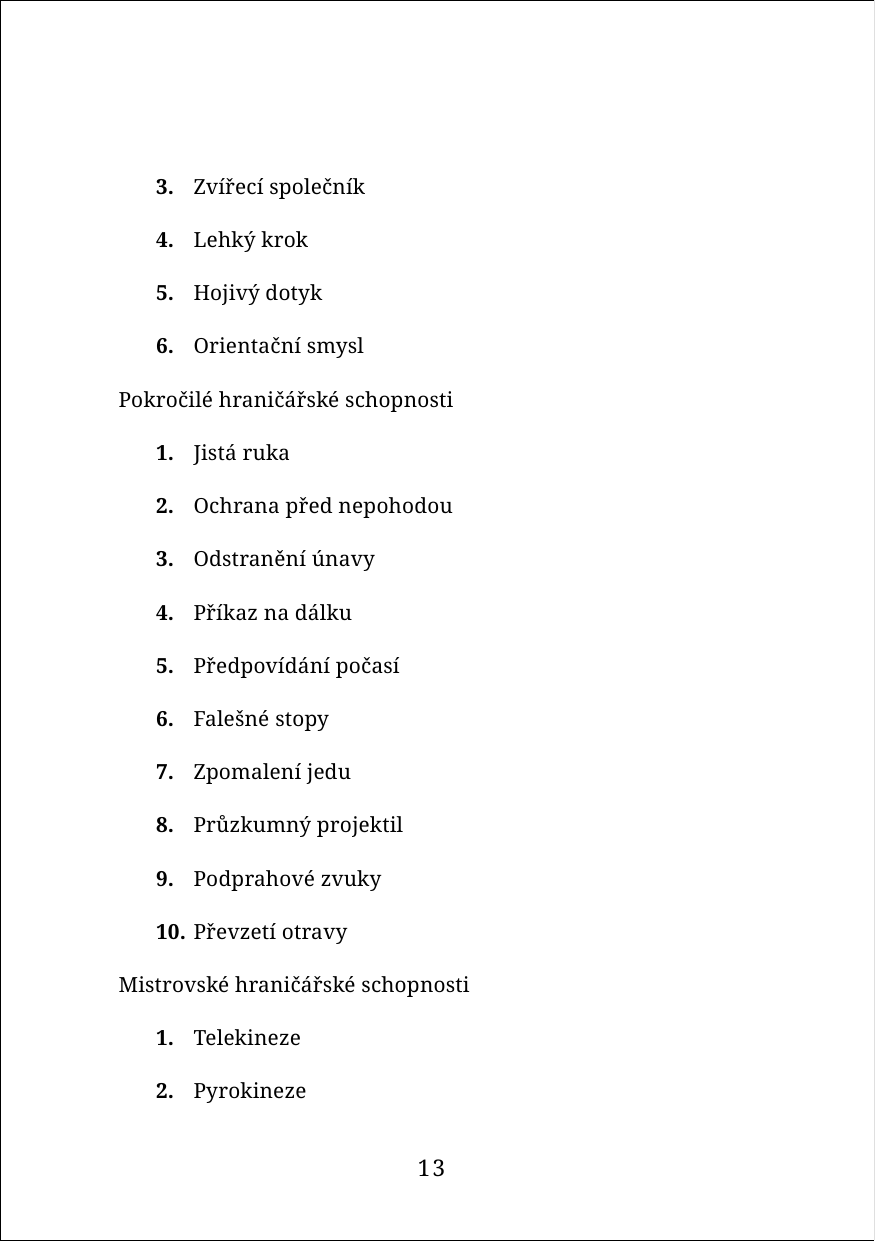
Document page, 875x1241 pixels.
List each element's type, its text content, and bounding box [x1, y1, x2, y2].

list Falešné stopy [156, 704, 756, 732]
list Převzetí otravy [156, 917, 756, 945]
list Jistá ruka [156, 438, 756, 466]
list Zvířecí společník [156, 172, 756, 200]
list Průzkumný projektil [156, 811, 756, 839]
list Předpovídání počasí [156, 651, 756, 679]
list Zpomalení jedu [156, 757, 756, 786]
text Pokročilé hraničářské schopnosti [118, 385, 756, 413]
list Podprahové zvuky [156, 864, 756, 892]
list Orientační smysl [156, 331, 756, 360]
list Příkaz na dálku [156, 598, 756, 626]
list Odstranění únavy [156, 544, 756, 573]
text Mistrovské hraničářské schopnosti [118, 970, 756, 999]
list Telekineze [156, 1023, 756, 1052]
list Hojivý dotyk [156, 278, 756, 307]
list Lehký krok [156, 225, 756, 253]
list Pyrokineze [156, 1077, 756, 1105]
list Ochrana před nepohodou [156, 491, 756, 519]
